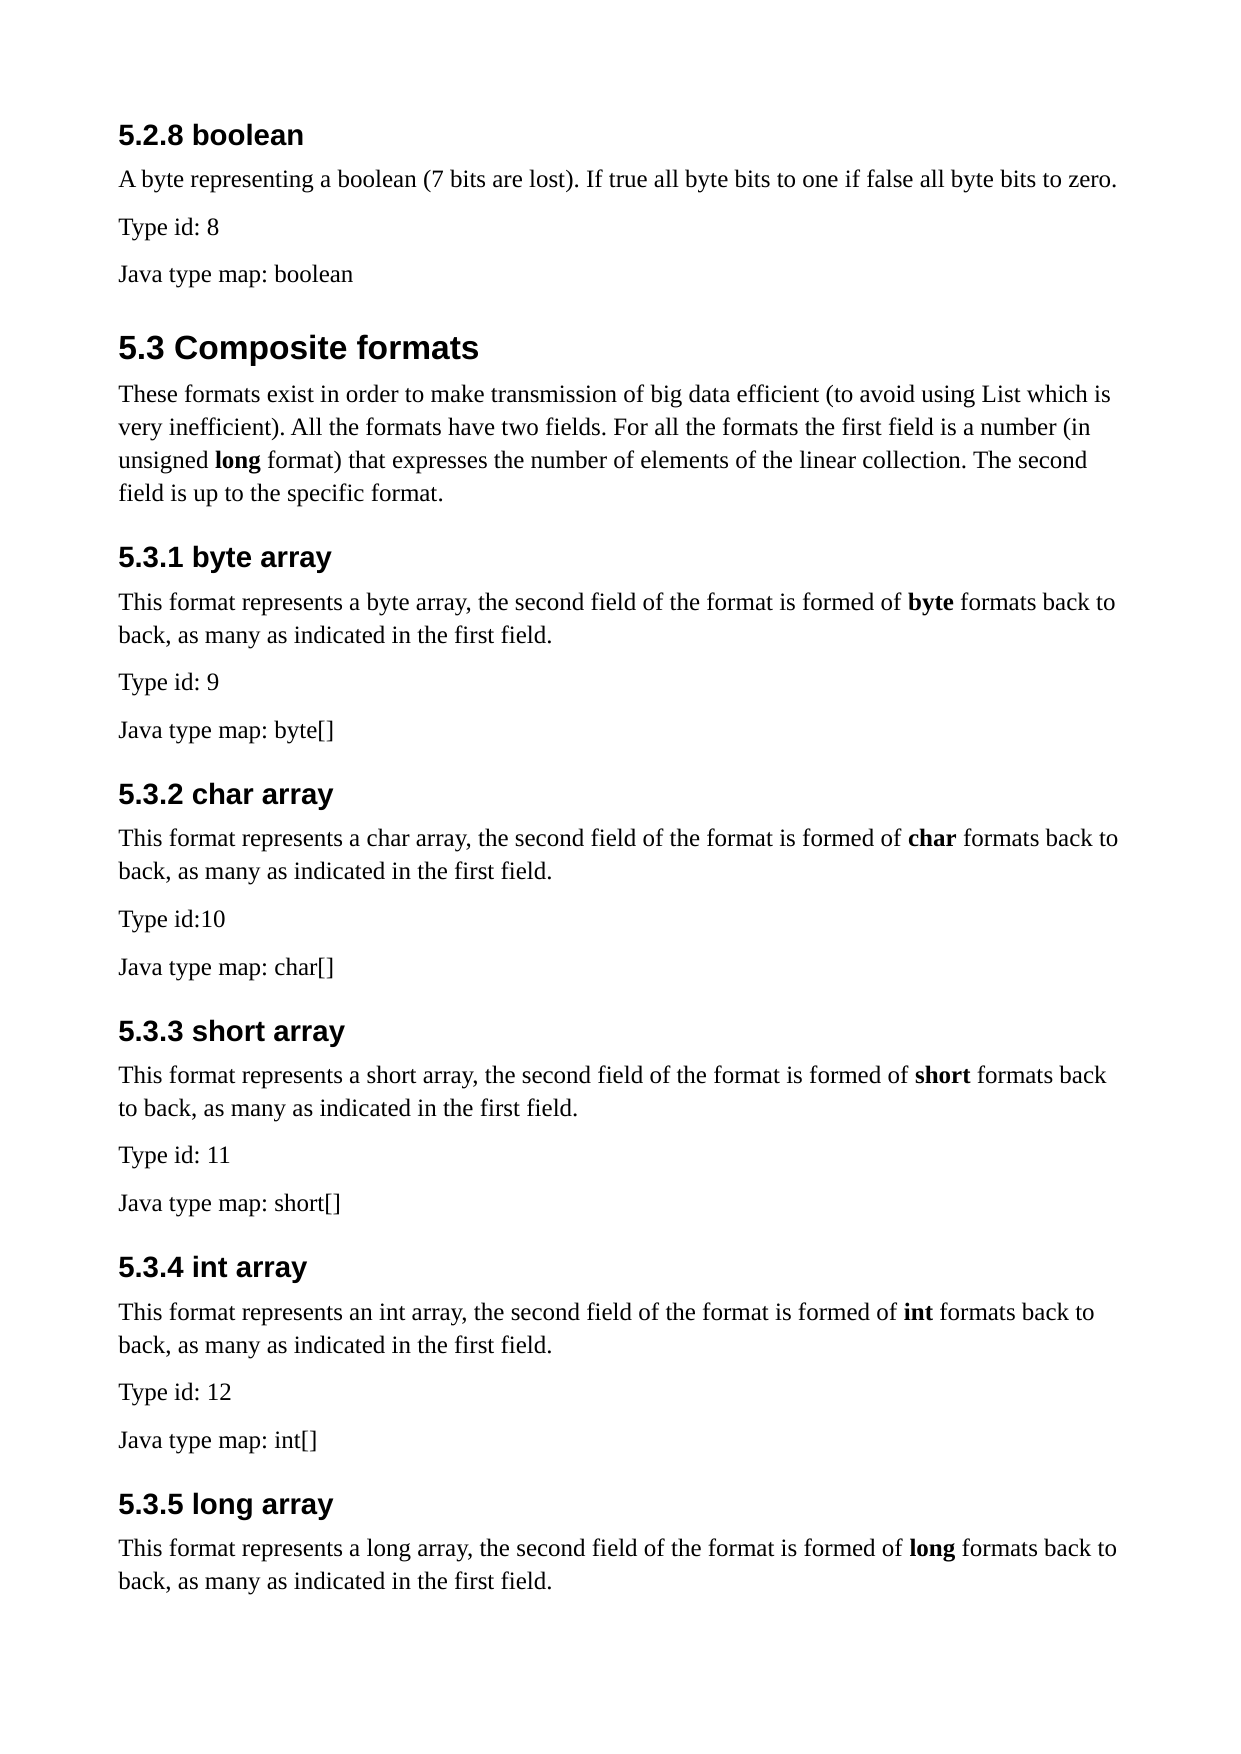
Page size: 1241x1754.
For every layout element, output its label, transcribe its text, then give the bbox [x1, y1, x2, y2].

text Java type map: char[] [118, 952, 1122, 980]
text Java type map: boolean [118, 259, 1122, 288]
text Java type map: byte[] [118, 715, 1122, 744]
text Type id: 11 [118, 1141, 1122, 1169]
text A byte representing a boolean (7 bits are lost). If true all byte bits to one if false all byte bits to zero. [118, 164, 1122, 193]
text Type id:10 [118, 904, 1122, 933]
text Java type map: int[] [118, 1425, 1122, 1454]
text This format represents a byte array, the second field of the format is formed of byte formats back to back, as many as indicated in the first field. [118, 587, 1122, 648]
subtitle 5.3 Composite formats [118, 328, 1122, 367]
subtitle 5.2.8 boolean [118, 118, 1122, 152]
text Type id: 12 [118, 1377, 1122, 1406]
subtitle 5.3.3 short array [118, 1014, 1122, 1047]
text This format represents a long array, the second field of the format is formed of long formats back to back, as many as indicated in the first field. [118, 1533, 1122, 1595]
text These formats exist in order to make transmission of big data efficient (to avoid using List which is very inefficient). All the formats have two fields. For all the formats the first field is a number (in unsigned long format) that expresses the number of elements of the linear collection. The second field is up to the specific format. [118, 379, 1122, 507]
text Type id: 8 [118, 212, 1122, 241]
text This format represents a char array, the second field of the format is formed of char formats back to back, as many as indicated in the first field. [118, 823, 1122, 885]
text This format represents a short array, the second field of the format is formed of short formats back to back, as many as indicated in the first field. [118, 1060, 1122, 1122]
text Type id: 9 [118, 667, 1122, 696]
text This format represents an int array, the second field of the format is formed of int formats back to back, as many as indicated in the first field. [118, 1297, 1122, 1358]
subtitle 5.3.5 long array [118, 1487, 1122, 1521]
subtitle 5.3.4 int array [118, 1250, 1122, 1284]
subtitle 5.3.1 byte array [118, 540, 1122, 574]
text Java type map: short[] [118, 1188, 1122, 1217]
subtitle 5.3.2 char array [118, 777, 1122, 811]
